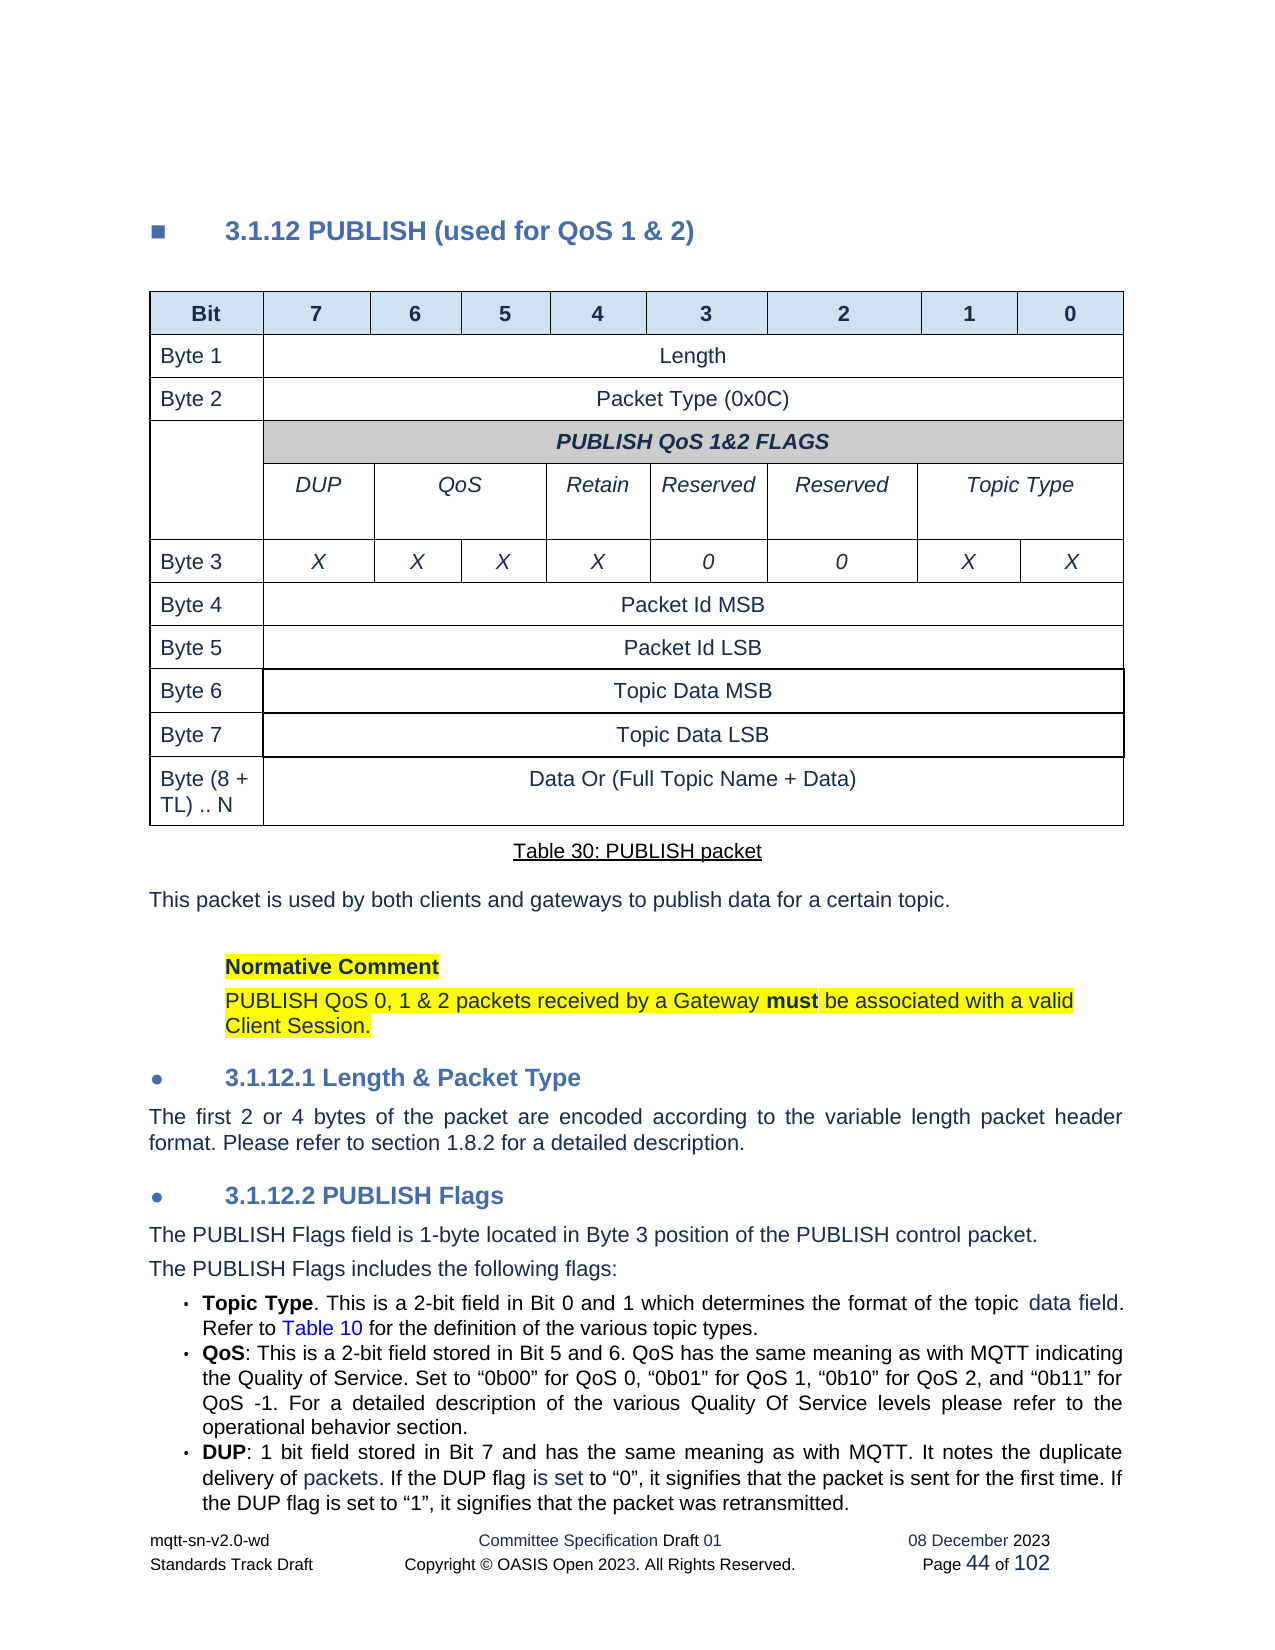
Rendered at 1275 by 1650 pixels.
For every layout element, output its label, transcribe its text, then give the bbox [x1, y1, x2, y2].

text The PUBLISH Flags field is 1-byte located in Byte 3 position of the PUBLISH control packet. [148, 1222, 1124, 1248]
table_cell DUP [264, 464, 374, 539]
text PUBLISH QoS 0, 1 & 2 packets received by a Gateway must be associated with a valid Client Session. [225, 988, 1124, 1038]
table_cell Reserved [768, 464, 917, 539]
table_cell X [918, 540, 1020, 582]
table_header 0 [1018, 292, 1123, 334]
table_cell X [462, 540, 546, 582]
table_header 3 [647, 292, 767, 334]
table_cell Topic Data MSB [264, 670, 1123, 712]
table_cell Byte 1 [151, 335, 263, 377]
subtitle 3.1.12.2 PUBLISH Flags [150, 1181, 1124, 1210]
table_cell QoS [375, 464, 546, 539]
table_cell Byte 7 [151, 713, 262, 756]
text This packet is used by both clients and gateways to publish data for a certain topic. [148, 887, 1124, 912]
table_header 5 [462, 292, 550, 334]
subtitle 3.1.12.1 Length & Packet Type [150, 1063, 1124, 1092]
table_cell Byte (8 + TL) .. N [151, 757, 263, 825]
table_cell Packet Id LSB [264, 626, 1123, 668]
table_header 1 [922, 292, 1017, 334]
table_cell Byte 2 [151, 378, 263, 420]
table_header Bit [151, 292, 263, 334]
table_cell Reserved [651, 464, 767, 539]
text Table 30: PUBLISH packet [150, 838, 1125, 862]
table_cell Byte 3 [151, 540, 263, 582]
table_cell X [375, 540, 461, 582]
table_cell Packet Type (0x0C) [264, 378, 1123, 420]
table_cell X [1021, 540, 1123, 582]
table_cell 0 [651, 540, 767, 582]
table_cell Topic Type [918, 464, 1123, 539]
text The first 2 or 4 bytes of the packet are encoded according to the variable length packet header format. Please refer to section 1.8.2 for a detailed description. [148, 1104, 1124, 1155]
table_cell X [264, 540, 374, 582]
table_cell Data Or (Full Topic Name + Data) [264, 758, 1123, 825]
list DUP: 1 bit field stored in Bit 7 and has the same meaning as with MQTT. It notes the duplicate delivery of packets. If the DUP flag is set to “0”, it signifies that the packet is sent for the first time. If the DUP flag is set to “1”, it signifies that the packet was retransmitted. [181, 1439, 1124, 1515]
table_header 6 [371, 292, 461, 334]
table_cell Byte 5 [151, 626, 263, 668]
table_cell 0 [768, 540, 917, 582]
text Normative Comment [225, 954, 1124, 979]
table_cell X [547, 540, 650, 582]
table_cell Byte 6 [151, 669, 262, 712]
list QoS: This is a 2-bit field stored in Bit 5 and 6. QoS has the same meaning as with MQTT indicating the Quality of Service. Set to “0b00” for QoS 0, “0b01” for QoS 1, “0b10” for QoS 2, and “0b11” for QoS -1. For a detailed description of the various Quality Of Service levels please refer to the operational behavior section. [181, 1340, 1124, 1439]
table_header 2 [768, 292, 921, 334]
table_cell PUBLISH QoS 1&2 FLAGS [264, 421, 1123, 463]
text The PUBLISH Flags includes the following flags: [148, 1256, 1124, 1281]
table_header 4 [551, 292, 646, 334]
table_cell Topic Data LSB [264, 714, 1123, 756]
table_cell Byte 4 [151, 583, 263, 625]
table_header 7 [264, 292, 370, 334]
table_cell Retain [547, 464, 650, 539]
table_cell [151, 421, 263, 539]
list Topic Type. This is a 2-bit field in Bit 0 and 1 which determines the format of the topic data field. Refer to Table 10 for the definition of the various topic types. [181, 1289, 1124, 1340]
table_cell Packet Id MSB [264, 583, 1123, 625]
subtitle 3.1.12 PUBLISH (used for QoS 1 & 2) [150, 215, 1124, 247]
table_cell Length [264, 335, 1123, 377]
